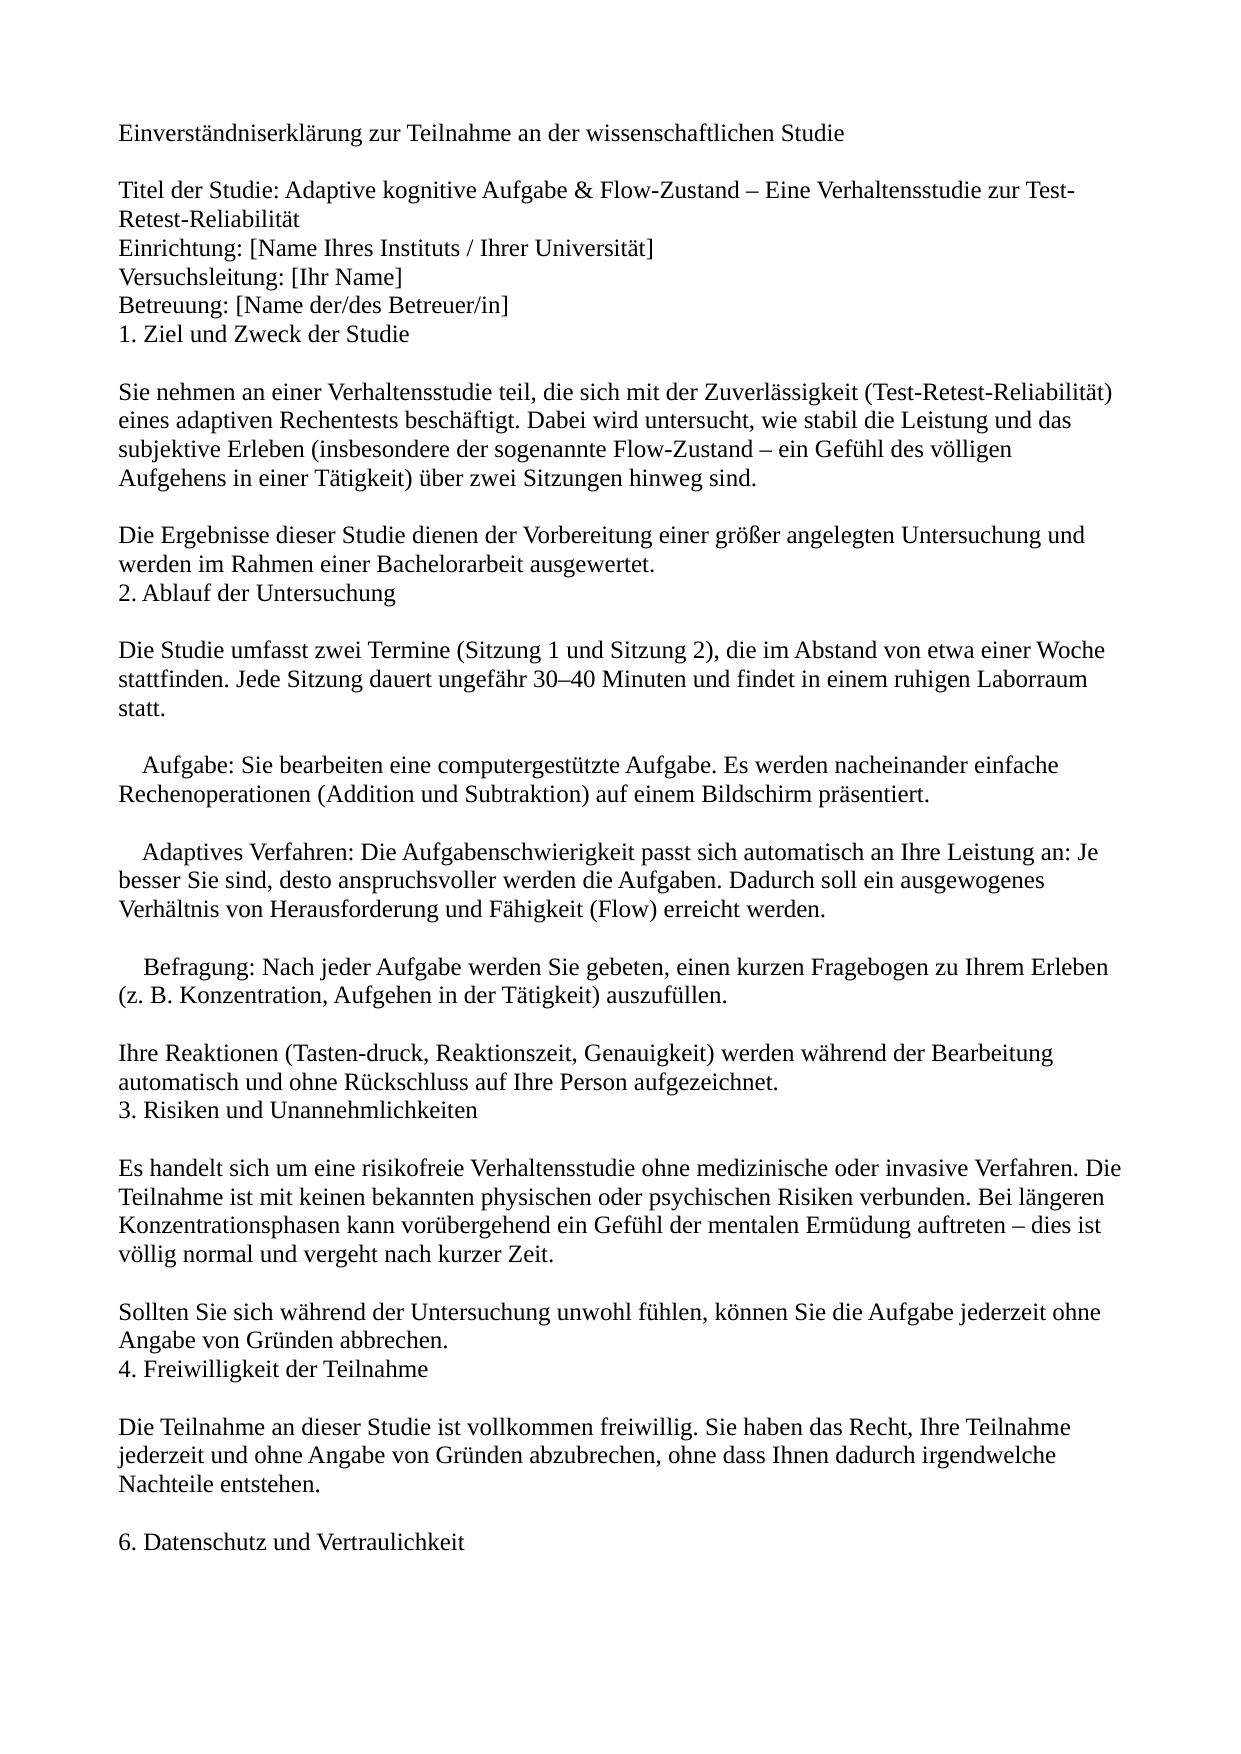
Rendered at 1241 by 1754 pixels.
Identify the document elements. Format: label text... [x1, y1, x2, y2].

text 3. Risiken und Unannehmlichkeiten [118, 1096, 1122, 1124]
text Die Studie umfasst zwei Termine (Sitzung 1 und Sitzung 2), die im Abstand von etwa einer Woche stattfinden. Jede Sitzung dauert ungefähr 30–40 Minuten und findet in einem ruhigen Laborraum statt. [118, 636, 1122, 722]
text 6. Datenschutz und Vertraulichkeit [118, 1527, 1122, 1556]
text Einrichtung: [Name Ihres Instituts / Ihrer Universität] [118, 233, 1122, 262]
text Sie nehmen an einer Verhaltensstudie teil, die sich mit der Zuverlässigkeit (Test-Retest-Reliabilität) eines adaptiven Rechentests beschäftigt. Dabei wird untersucht, wie stabil die Leistung und das subjektive Erleben (insbesondere der sogenannte Flow-Zustand – ein Gefühl des völligen Aufgehens in einer Tätigkeit) über zwei Sitzungen hinweg sind. [118, 377, 1122, 492]
text 2. Ablauf der Untersuchung [118, 578, 1122, 607]
text Titel der Studie: Adaptive kognitive Aufgabe & Flow-Zustand – Eine Verhaltensstudie zur Test-Retest-Reliabilität [118, 176, 1122, 233]
text Die Ergebnisse dieser Studie dienen der Vorbereitung einer größer angelegten Untersuchung und werden im Rahmen einer Bachelorarbeit ausgewertet. [118, 521, 1122, 578]
text 1. Ziel und Zweck der Studie [118, 319, 1122, 348]
text Einverständniserklärung zur Teilnahme an der wissenschaftlichen Studie [118, 118, 1122, 147]
text Befragung: Nach jeder Aufgabe werden Sie gebeten, einen kurzen Fragebogen zu Ihrem Erleben (z. B. Konzentration, Aufgehen in der Tätigkeit) auszufüllen. [118, 952, 1122, 1009]
text Sollten Sie sich während der Untersuchung unwohl fühlen, können Sie die Aufgabe jederzeit ohne Angabe von Gründen abbrechen. [118, 1297, 1122, 1354]
text 4. Freiwilligkeit der Teilnahme [118, 1354, 1122, 1383]
text Es handelt sich um eine risikofreie Verhaltensstudie ohne medizinische oder invasive Verfahren. Die Teilnahme ist mit keinen bekannten physischen oder psychischen Risiken verbunden. Bei längeren Konzentrationsphasen kann vorübergehend ein Gefühl der mentalen Ermüdung auftreten – dies ist völlig normal und vergeht nach kurzer Zeit. [118, 1153, 1122, 1268]
text Die Teilnahme an dieser Studie ist vollkommen freiwillig. Sie haben das Recht, Ihre Teilnahme jederzeit und ohne Angabe von Gründen abzubrechen, ohne dass Ihnen dadurch irgendwelche Nachteile entstehen. [118, 1412, 1122, 1498]
text Betreuung: [Name der/des Betreuer/in] [118, 291, 1122, 319]
text Ihre Reaktionen (Tasten-druck, Reaktionszeit, Genauigkeit) werden während der Bearbeitung automatisch und ohne Rückschluss auf Ihre Person aufgezeichnet. [118, 1038, 1122, 1096]
text Versuchsleitung: [Ihr Name] [118, 262, 1122, 291]
text Aufgabe: Sie bearbeiten eine computergestützte Aufgabe. Es werden nacheinander einfache Rechenoperationen (Addition und Subtraktion) auf einem Bildschirm präsentiert. [118, 751, 1122, 808]
text Adaptives Verfahren: Die Aufgabenschwierigkeit passt sich automatisch an Ihre Leistung an: Je besser Sie sind, desto anspruchsvoller werden die Aufgaben. Dadurch soll ein ausgewogenes Verhältnis von Herausforderung und Fähigkeit (Flow) erreicht werden. [118, 837, 1122, 923]
